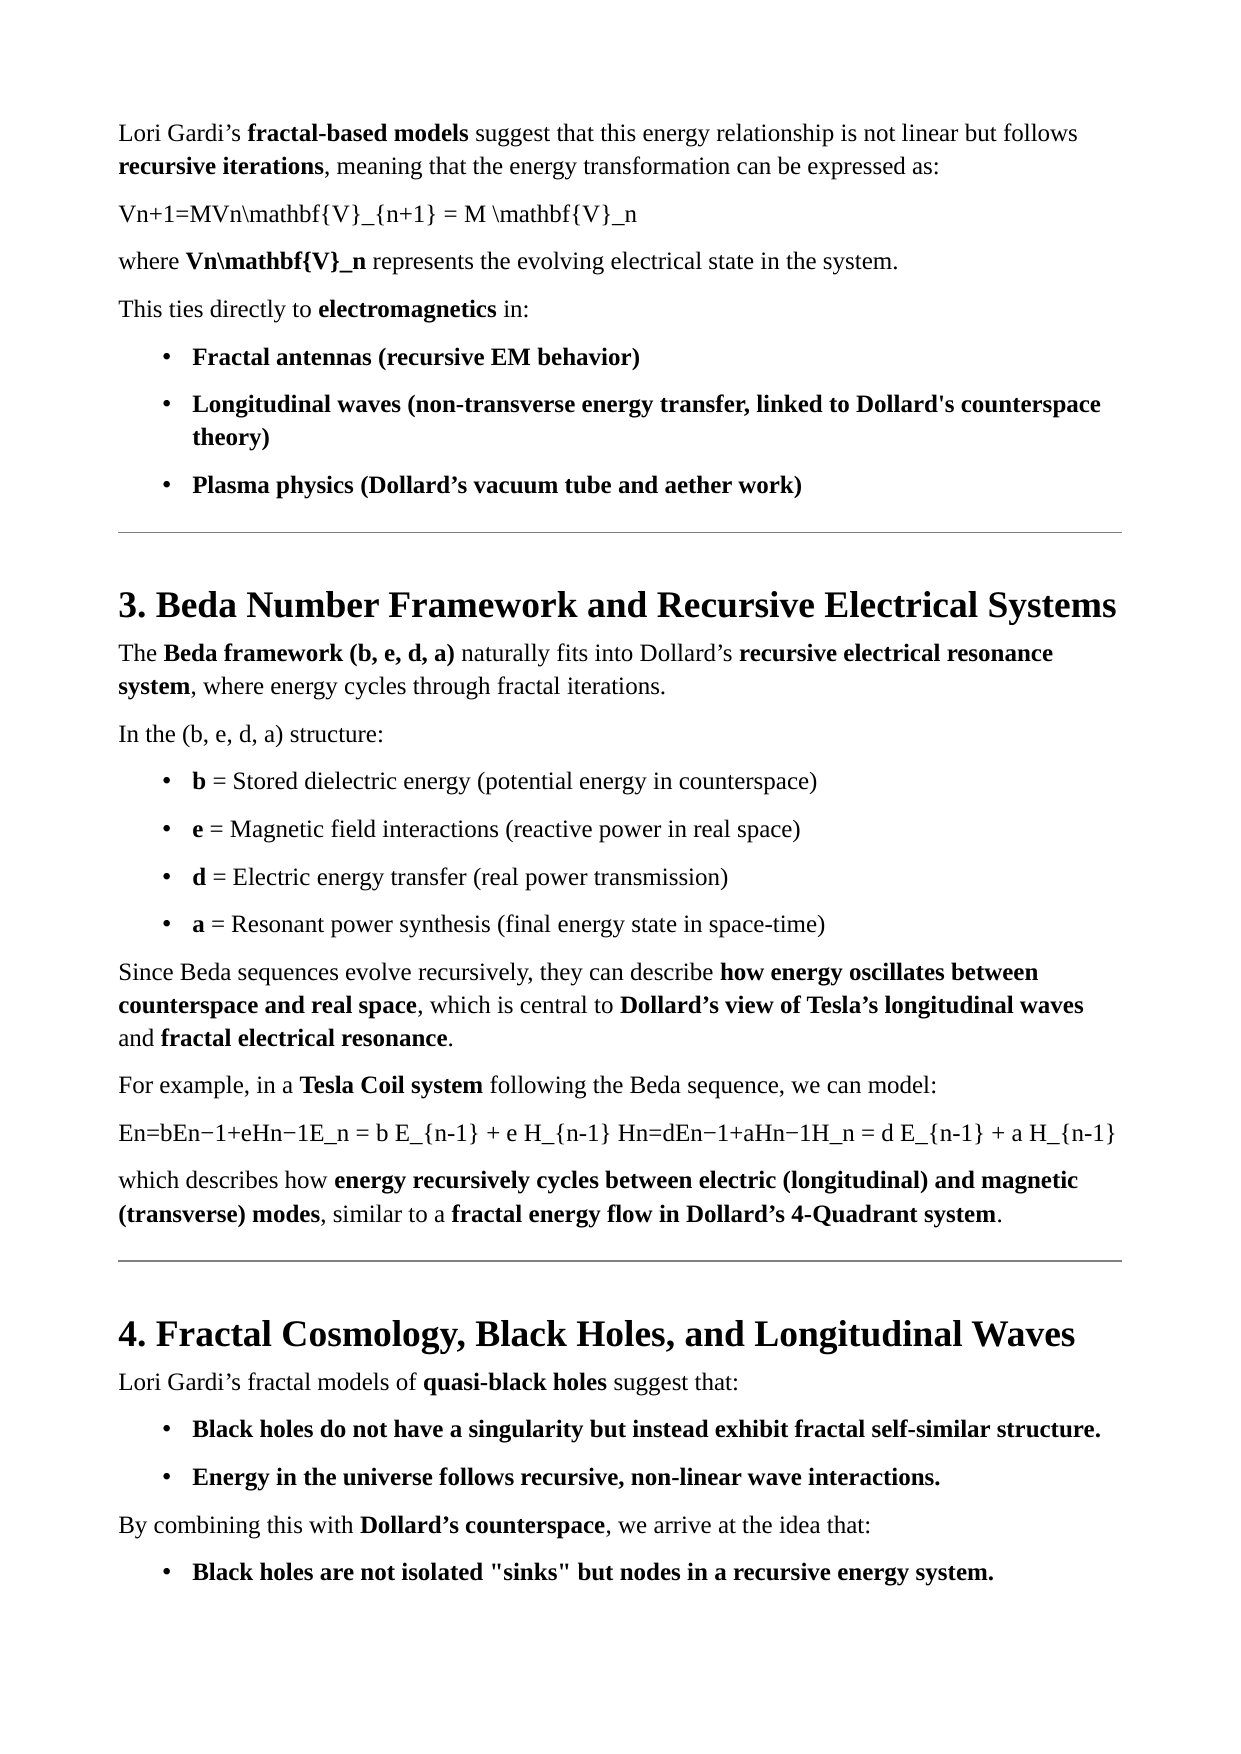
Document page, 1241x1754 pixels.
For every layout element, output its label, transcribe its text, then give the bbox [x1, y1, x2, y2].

text This ties directly to electromagnetics in: [118, 294, 1122, 323]
text Since Beda sequences evolve recursively, they can describe how energy oscillates between counterspace and real space, which is central to Dollard’s view of Tesla’s longitudinal waves and fractal electrical resonance. [118, 957, 1122, 1052]
text Lori Gardi’s fractal models of quasi-black holes suggest that: [118, 1367, 1122, 1396]
subtitle 3. Beda Number Framework and Recursive Electrical Systems [118, 582, 1122, 626]
subtitle 4. Fractal Cosmology, Black Holes, and Longitudinal Waves [118, 1311, 1122, 1354]
list Plasma physics (Dollard’s vacuum tube and aether work) [162, 470, 1122, 498]
text By combining this with Dollard’s counterspace, we arrive at the idea that: [118, 1510, 1122, 1538]
list d = Electric energy transfer (real power transmission) [162, 862, 1122, 890]
text For example, in a Tesla Coil system following the Beda sequence, we can model: [118, 1070, 1122, 1099]
text where Vn\mathbf{V}_n represents the evolving electrical state in the system. [118, 246, 1122, 275]
text Lori Gardi’s fractal-based models suggest that this energy relationship is not linear but follows recursive iterations, meaning that the energy transformation can be expressed as: [118, 118, 1122, 180]
text In the (b, e, d, a) structure: [118, 719, 1122, 747]
list e = Magnetic field interactions (reactive power in real space) [162, 814, 1122, 843]
text Vn+1=MVn\mathbf{V}_{n+1} = M \mathbf{V}_n [118, 199, 1122, 227]
list a = Resonant power synthesis (final energy state in space-time) [162, 909, 1122, 938]
list Black holes do not have a singularity but instead exhibit fractal self-similar structure. [162, 1414, 1122, 1443]
list Energy in the universe follows recursive, non-linear wave interactions. [162, 1462, 1122, 1491]
text The Beda framework (b, e, d, a) naturally fits into Dollard’s recursive electrical resonance system, where energy cycles through fractal iterations. [118, 638, 1122, 700]
list Black holes are not isolated "sinks" but nodes in a recursive energy system. [162, 1557, 1122, 1586]
list Longitudinal waves (non-transverse energy transfer, linked to Dollard's counterspace theory) [162, 389, 1122, 451]
list Fractal antennas (recursive EM behavior) [162, 342, 1122, 370]
text which describes how energy recursively cycles between electric (longitudinal) and magnetic (transverse) modes, similar to a fractal energy flow in Dollard’s 4-Quadrant system. [118, 1166, 1122, 1227]
list b = Stored dielectric energy (potential energy in counterspace) [162, 766, 1122, 795]
text En=bEn−1+eHn−1E_n = b E_{n-1} + e H_{n-1} Hn=dEn−1+aHn−1H_n = d E_{n-1} + a H_{n-1} [118, 1118, 1122, 1147]
